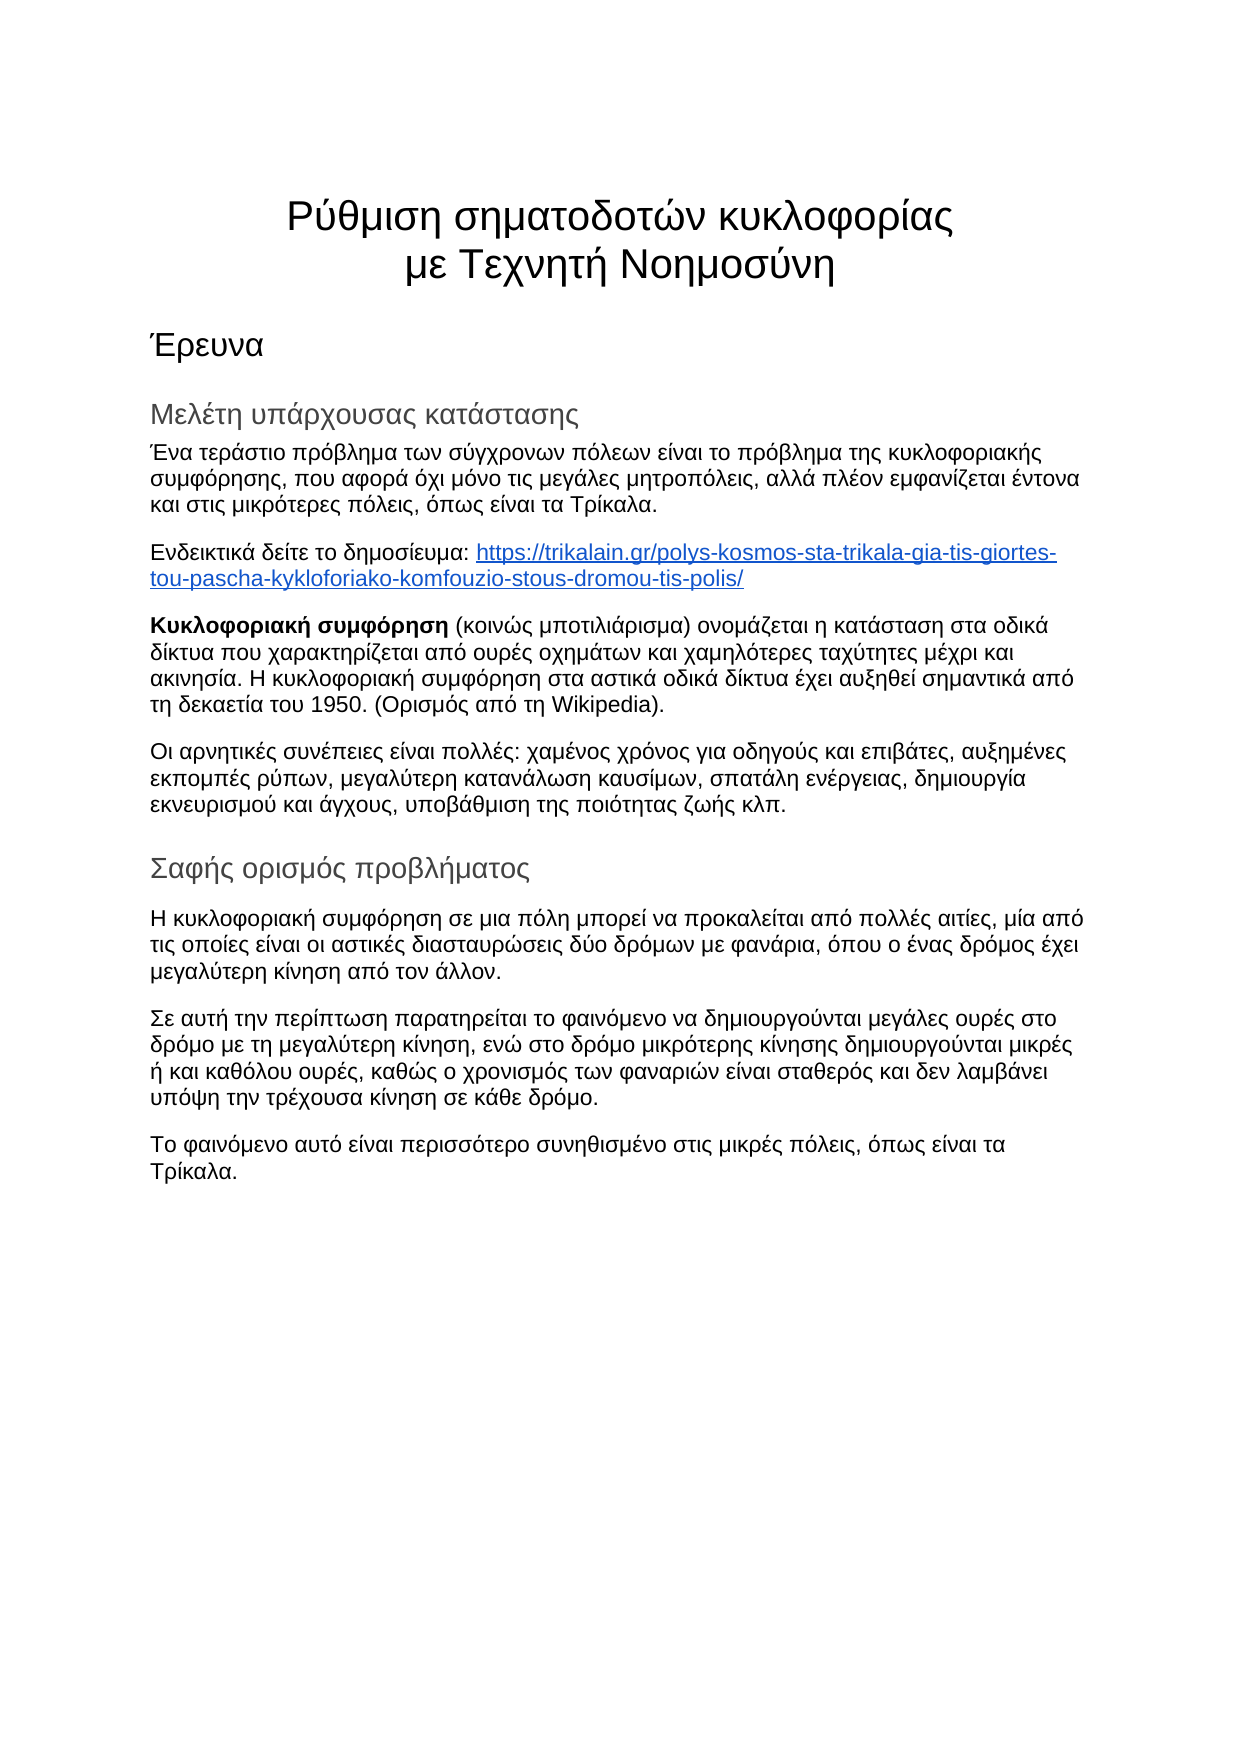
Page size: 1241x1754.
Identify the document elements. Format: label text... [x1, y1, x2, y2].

text Η κυκλοφοριακή συμφόρηση σε μια πόλη μπορεί να προκαλείται από πολλές αιτίες, μία από τις οποίες είναι οι αστικές διασταυρώσεις δύο δρόμων με φανάρια, όπου ο ένας δρόμος έχει μεγαλύτερη κίνηση από τον άλλον. [150, 905, 1090, 984]
text Το φαινόμενο αυτό είναι περισσότερο συνηθισμένο στις μικρές πόλεις, όπως είναι τα Τρίκαλα. [150, 1131, 1090, 1184]
subtitle Έρευνα [150, 325, 1090, 363]
text Ένα τεράστιο πρόβλημα των σύγχρονων πόλεων είναι το πρόβλημα της κυκλοφοριακής συμφόρησης, που αφορά όχι μόνο τις μεγάλες μητροπόλεις, αλλά πλέον εμφανίζεται έντονα και στις μικρότερες πόλεις, όπως είναι τα Τρίκαλα. [150, 439, 1090, 518]
subtitle Ρύθμιση σηματοδοτών κυκλοφορίας με Τεχνητή Νοημοσύνη [150, 192, 1090, 287]
text Κυκλοφοριακή συμφόρηση (κοινώς μποτιλιάρισμα) ονομάζεται η κατάσταση στα οδικά δίκτυα που χαρακτηρίζεται από ουρές οχημάτων και χαμηλότερες ταχύτητες μέχρι και ακινησία. Η κυκλοφοριακή συμφόρηση στα αστικά οδικά δίκτυα έχει αυξηθεί σημαντικά από τη δεκαετία του 1950. (Ορισμός από τη Wikipedia). [150, 612, 1090, 717]
text Σε αυτή την περίπτωση παρατηρείται το φαινόμενο να δημιουργούνται μεγάλες ουρές στο δρόμο με τη μεγαλύτερη κίνηση, ενώ στο δρόμο μικρότερης κίνησης δημιουργούνται μικρές ή και καθόλου ουρές, καθώς ο χρονισμός των φαναριών είναι σταθερός και δεν λαμβάνει υπόψη την τρέχουσα κίνηση σε κάθε δρόμο. [150, 1005, 1090, 1110]
subtitle Σαφής ορισμός προβλήματος [150, 851, 1090, 884]
subtitle Μελέτη υπάρχουσας κατάστασης [150, 397, 1090, 430]
text Οι αρνητικές συνέπειες είναι πολλές: χαμένος χρόνος για οδηγούς και επιβάτες, αυξημένες εκπομπές ρύπων, μεγαλύτερη κατανάλωση καυσίμων, σπατάλη ενέργειας, δημιουργία εκνευρισμού και άγχους, υποβάθμιση της ποιότητας ζωής κλπ. [150, 738, 1090, 817]
text Ενδεικτικά δείτε το δημοσίευμα: https://trikalain.gr/polys-kosmos-sta-trikala-gia-tis-giortes-tou-pascha-kykloforiako-komfouzio-stous-dromou-tis-polis/ [150, 538, 1090, 591]
